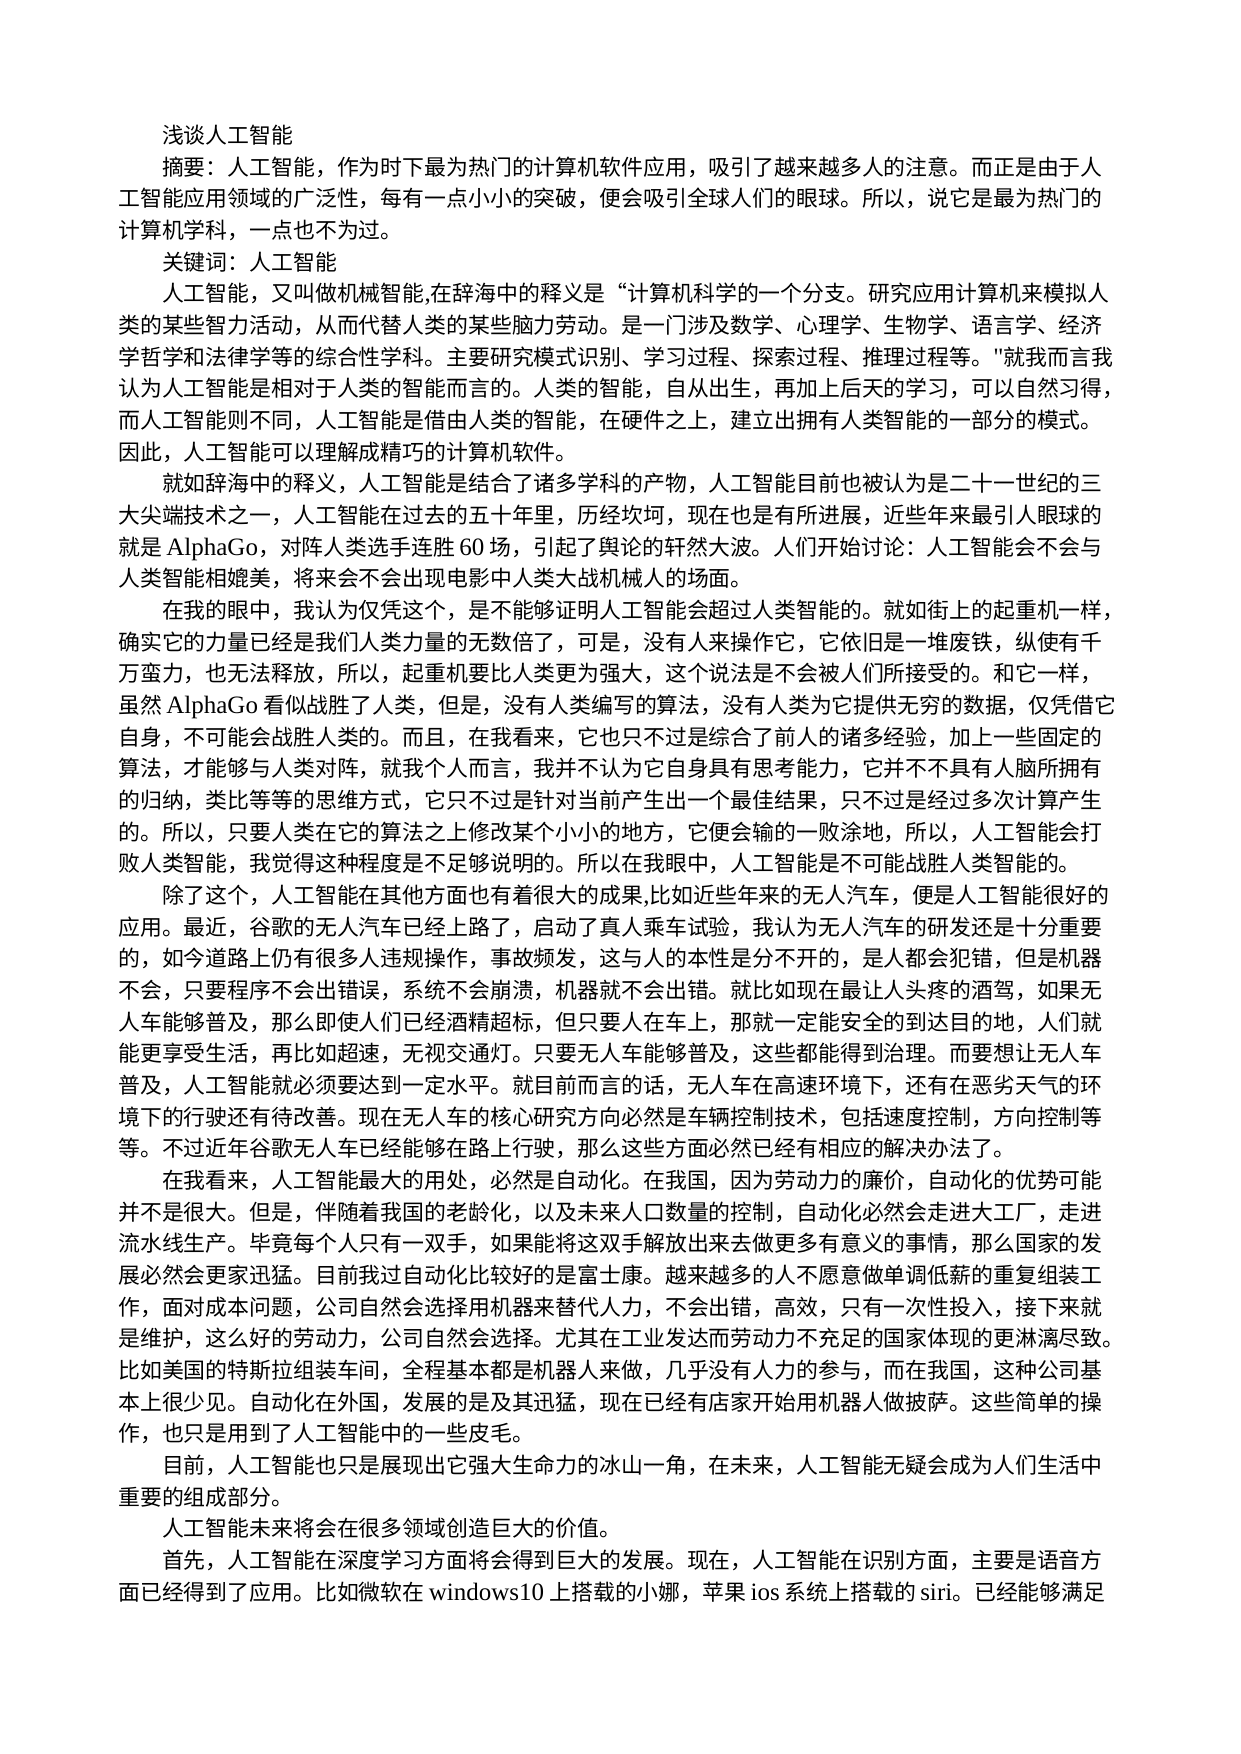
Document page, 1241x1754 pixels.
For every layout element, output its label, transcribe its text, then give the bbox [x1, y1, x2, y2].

text 摘要：人工智能，作为时下最为热门的计算机软件应用，吸引了越来越多人的注意。而正是由于人工智能应用领域的广泛性，每有一点小小的突破，便会吸引全球人们的眼球。所以，说它是最为热门的计算机学科，一点也不为过。 [118, 150, 1122, 245]
text 关键词：人工智能 [118, 245, 1122, 276]
text 除了这个，人工智能在其他方面也有着很大的成果,比如近些年来的无人汽车，便是人工智能很好的应用。最近，谷歌的无人汽车已经上路了，启动了真人乘车试验，我认为无人汽车的研发还是十分重要的，如今道路上仍有很多人违规操作，事故频发，这与人的本性是分不开的，是人都会犯错，但是机器不会，只要程序不会出错误，系统不会崩溃，机器就不会出错。就比如现在最让人头疼的酒驾，如果无人车能够普及，那么即使人们已经酒精超标，但只要人在车上，那就一定能安全的到达目的地，人们就能更享受生活，再比如超速，无视交通灯。只要无人车能够普及，这些都能得到治理。而要想让无人车普及，人工智能就必须要达到一定水平。就目前而言的话，无人车在高速环境下，还有在恶劣天气的环境下的行驶还有待改善。现在无人车的核心研究方向必然是车辆控制技术，包括速度控制，方向控制等等。不过近年谷歌无人车已经能够在路上行驶，那么这些方面必然已经有相应的解决办法了。 [118, 878, 1122, 1163]
text 就如辞海中的释义，人工智能是结合了诸多学科的产物，人工智能目前也被认为是二十一世纪的三大尖端技术之一，人工智能在过去的五十年里，历经坎坷，现在也是有所进展，近些年来最引人眼球的就是AlphaGo，对阵人类选手连胜60场，引起了舆论的轩然大波。人们开始讨论：人工智能会不会与人类智能相媲美，将来会不会出现电影中人类大战机械人的场面。 [118, 466, 1122, 593]
text 在我的眼中，我认为仅凭这个，是不能够证明人工智能会超过人类智能的。就如街上的起重机一样，确实它的力量已经是我们人类力量的无数倍了，可是，没有人来操作它，它依旧是一堆废铁，纵使有千万蛮力，也无法释放，所以，起重机要比人类更为强大，这个说法是不会被人们所接受的。和它一样，虽然AlphaGo看似战胜了人类，但是，没有人类编写的算法，没有人类为它提供无穷的数据，仅凭借它自身，不可能会战胜人类的。而且，在我看来，它也只不过是综合了前人的诸多经验，加上一些固定的算法，才能够与人类对阵，就我个人而言，我并不认为它自身具有思考能力，它并不不具有人脑所拥有的归纳，类比等等的思维方式，它只不过是针对当前产生出一个最佳结果，只不过是经过多次计算产生的。所以，只要人类在它的算法之上修改某个小小的地方，它便会输的一败涂地，所以，人工智能会打败人类智能，我觉得这种程度是不足够说明的。所以在我眼中，人工智能是不可能战胜人类智能的。 [118, 593, 1122, 878]
text 浅谈人工智能 [118, 118, 1122, 150]
text 在我看来，人工智能最大的用处，必然是自动化。在我国，因为劳动力的廉价，自动化的优势可能并不是很大。但是，伴随着我国的老龄化，以及未来人口数量的控制，自动化必然会走进大工厂，走进流水线生产。毕竟每个人只有一双手，如果能将这双手解放出来去做更多有意义的事情，那么国家的发展必然会更家迅猛。目前我过自动化比较好的是富士康。越来越多的人不愿意做单调低薪的重复组装工作，面对成本问题，公司自然会选择用机器来替代人力，不会出错，高效，只有一次性投入，接下来就是维护，这么好的劳动力，公司自然会选择。尤其在工业发达而劳动力不充足的国家体现的更淋漓尽致。比如美国的特斯拉组装车间，全程基本都是机器人来做，几乎没有人力的参与，而在我国，这种公司基本上很少见。自动化在外国，发展的是及其迅猛，现在已经有店家开始用机器人做披萨。这些简单的操作，也只是用到了人工智能中的一些皮毛。 [118, 1163, 1122, 1448]
text 首先，人工智能在深度学习方面将会得到巨大的发展。现在，人工智能在识别方面，主要是语音方面已经得到了应用。比如微软在windows10上搭载的小娜，苹果ios系统上搭载的siri。已经能够满足 [118, 1543, 1122, 1606]
text 人工智能，又叫做机械智能,在辞海中的释义是“计算机科学的一个分支。研究应用计算机来模拟人类的某些智力活动，从而代替人类的某些脑力劳动。是一门涉及数学、心理学、生物学、语言学、经济学哲学和法律学等的综合性学科。主要研究模式识别、学习过程、探索过程、推理过程等。"就我而言我认为人工智能是相对于人类的智能而言的。人类的智能，自从出生，再加上后天的学习，可以自然习得，而人工智能则不同，人工智能是借由人类的智能，在硬件之上，建立出拥有人类智能的一部分的模式。因此，人工智能可以理解成精巧的计算机软件。 [118, 276, 1122, 466]
text 目前，人工智能也只是展现出它强大生命力的冰山一角，在未来，人工智能无疑会成为人们生活中重要的组成部分。 [118, 1448, 1122, 1511]
text 人工智能未来将会在很多领域创造巨大的价值。 [118, 1511, 1122, 1543]
